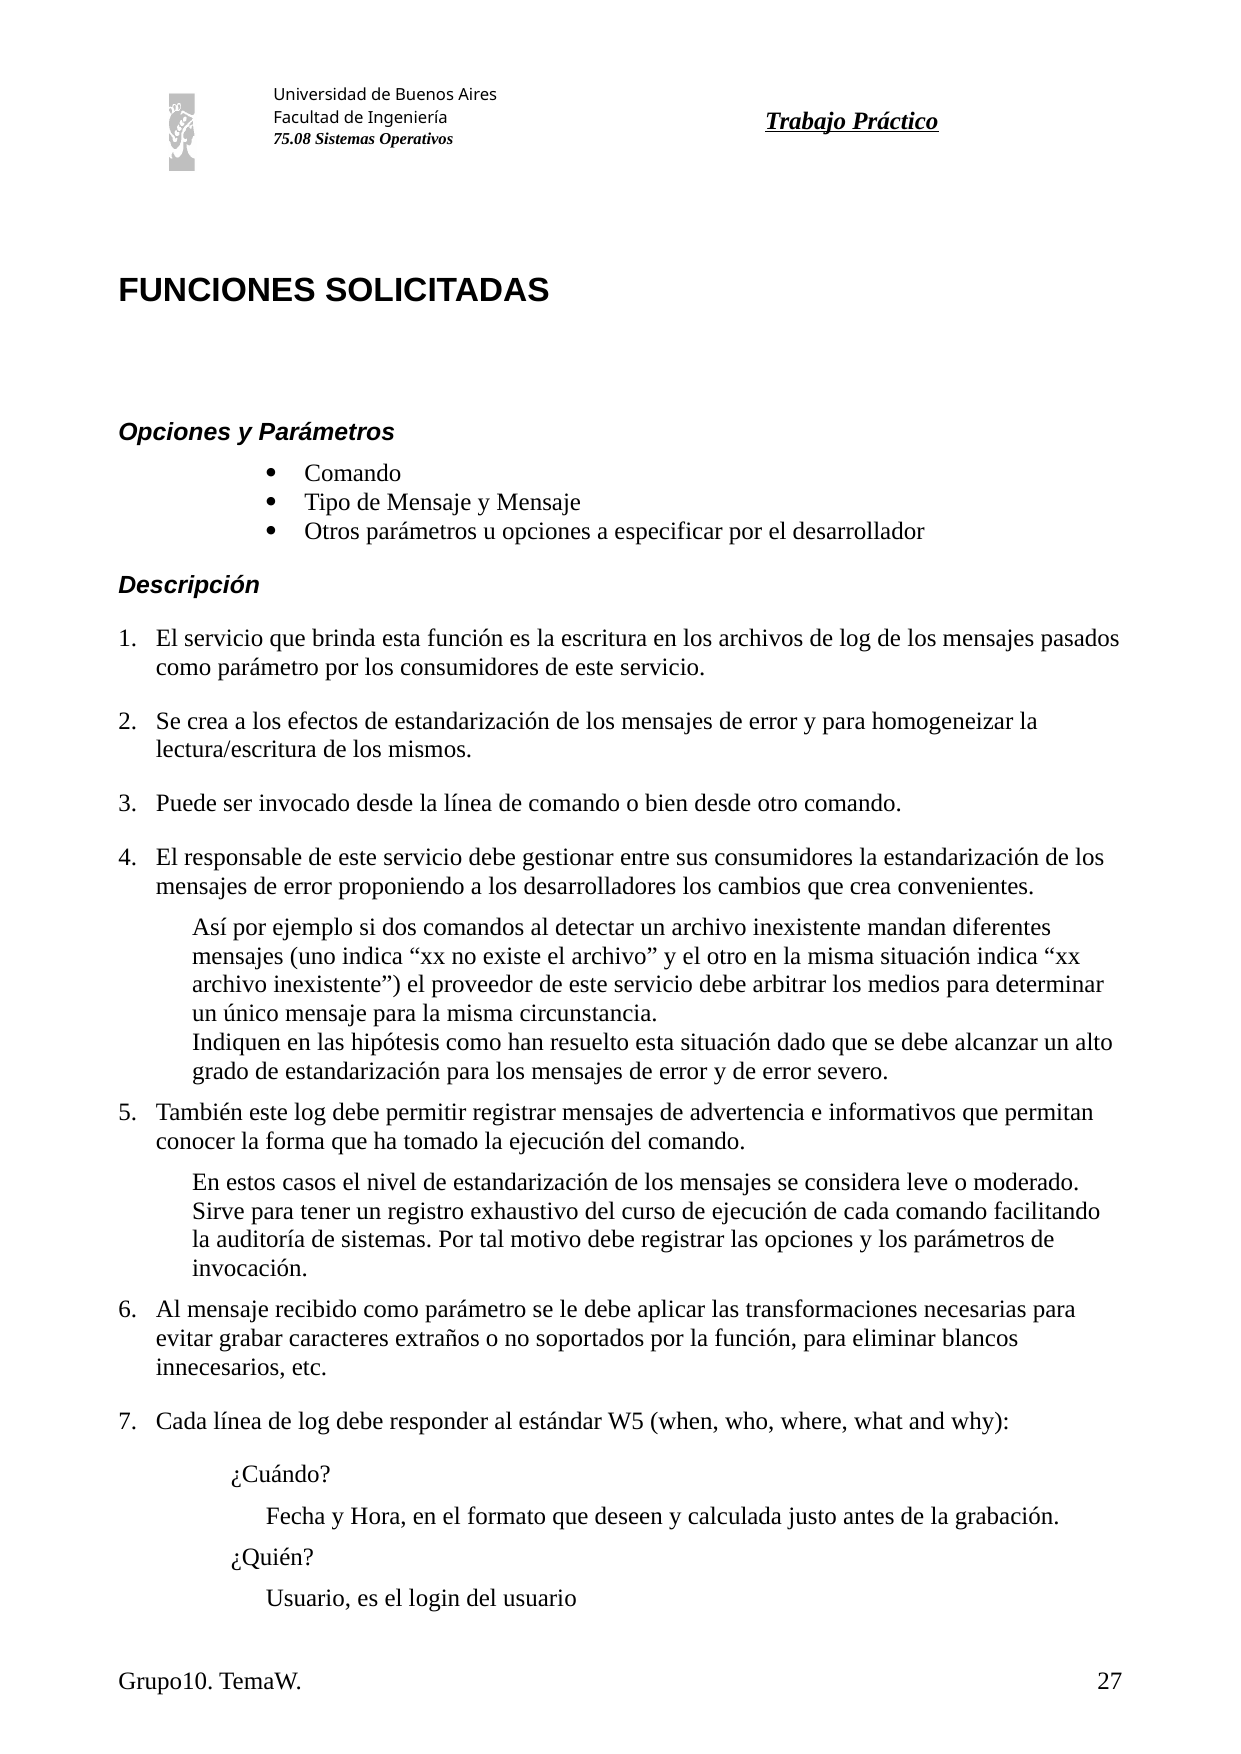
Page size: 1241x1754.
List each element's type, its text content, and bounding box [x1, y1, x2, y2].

list Se crea a los efectos de estandarización de los mensajes de error y para homogeneizar la lectura/escritura de los mismos. [118, 706, 1122, 763]
text En estos casos el nivel de estandarización de los mensajes se considera leve o moderado. Sirve para tener un registro exhaustivo del curso de ejecución de cada comando facilitando la auditoría de sistemas. Por tal motivo debe registrar las opciones y los parámetros de invocación. [192, 1167, 1122, 1282]
text Así por ejemplo si dos comandos al detectar un archivo inexistente mandan diferentes mensajes (uno indica “xx no existe el archivo” y el otro en la misma situación indica “xx archivo inexistente”) el proveedor de este servicio debe arbitrar los medios para determinar un único mensaje para la misma circunstancia. [192, 912, 1122, 1027]
list Tipo de Mensaje y Mensaje [267, 487, 1122, 516]
subtitle FUNCIONES SOLICITADAS [118, 270, 1122, 309]
list Al mensaje recibido como parámetro se le debe aplicar las transformaciones necesarias para evitar grabar caracteres extraños o no soportados por la función, para eliminar blancos innecesarios, etc. [118, 1294, 1122, 1381]
subtitle Opciones y Parámetros [118, 417, 1122, 446]
text Fecha y Hora, en el formato que deseen y calculada justo antes de la grabación. [266, 1501, 1122, 1529]
list ¿Cuándo? [231, 1459, 1122, 1488]
list Puede ser invocado desde la línea de comando o bien desde otro comando. [118, 788, 1122, 817]
list ¿Quién? [231, 1542, 1122, 1571]
list Otros parámetros u opciones a especificar por el desarrollador [267, 516, 1122, 545]
list Comando [267, 458, 1122, 487]
list Cada línea de log debe responder al estándar W5 (when, who, where, what and why): [118, 1406, 1122, 1434]
text Usuario, es el login del usuario [266, 1583, 1122, 1612]
text Indiquen en las hipótesis como han resuelto esta situación dado que se debe alcanzar un alto grado de estandarización para los mensajes de error y de error severo. [192, 1027, 1122, 1084]
subtitle Descripción [118, 570, 1122, 598]
list El servicio que brinda esta función es la escritura en los archivos de log de los mensajes pasados como parámetro por los consumidores de este servicio. [118, 623, 1122, 681]
list También este log debe permitir registrar mensajes de advertencia e informativos que permitan conocer la forma que ha tomado la ejecución del comando. [118, 1097, 1122, 1154]
list El responsable de este servicio debe gestionar entre sus consumidores la estandarización de los mensajes de error proponiendo a los desarrolladores los cambios que crea convenientes. [118, 842, 1122, 899]
picture [168, 92, 198, 173]
